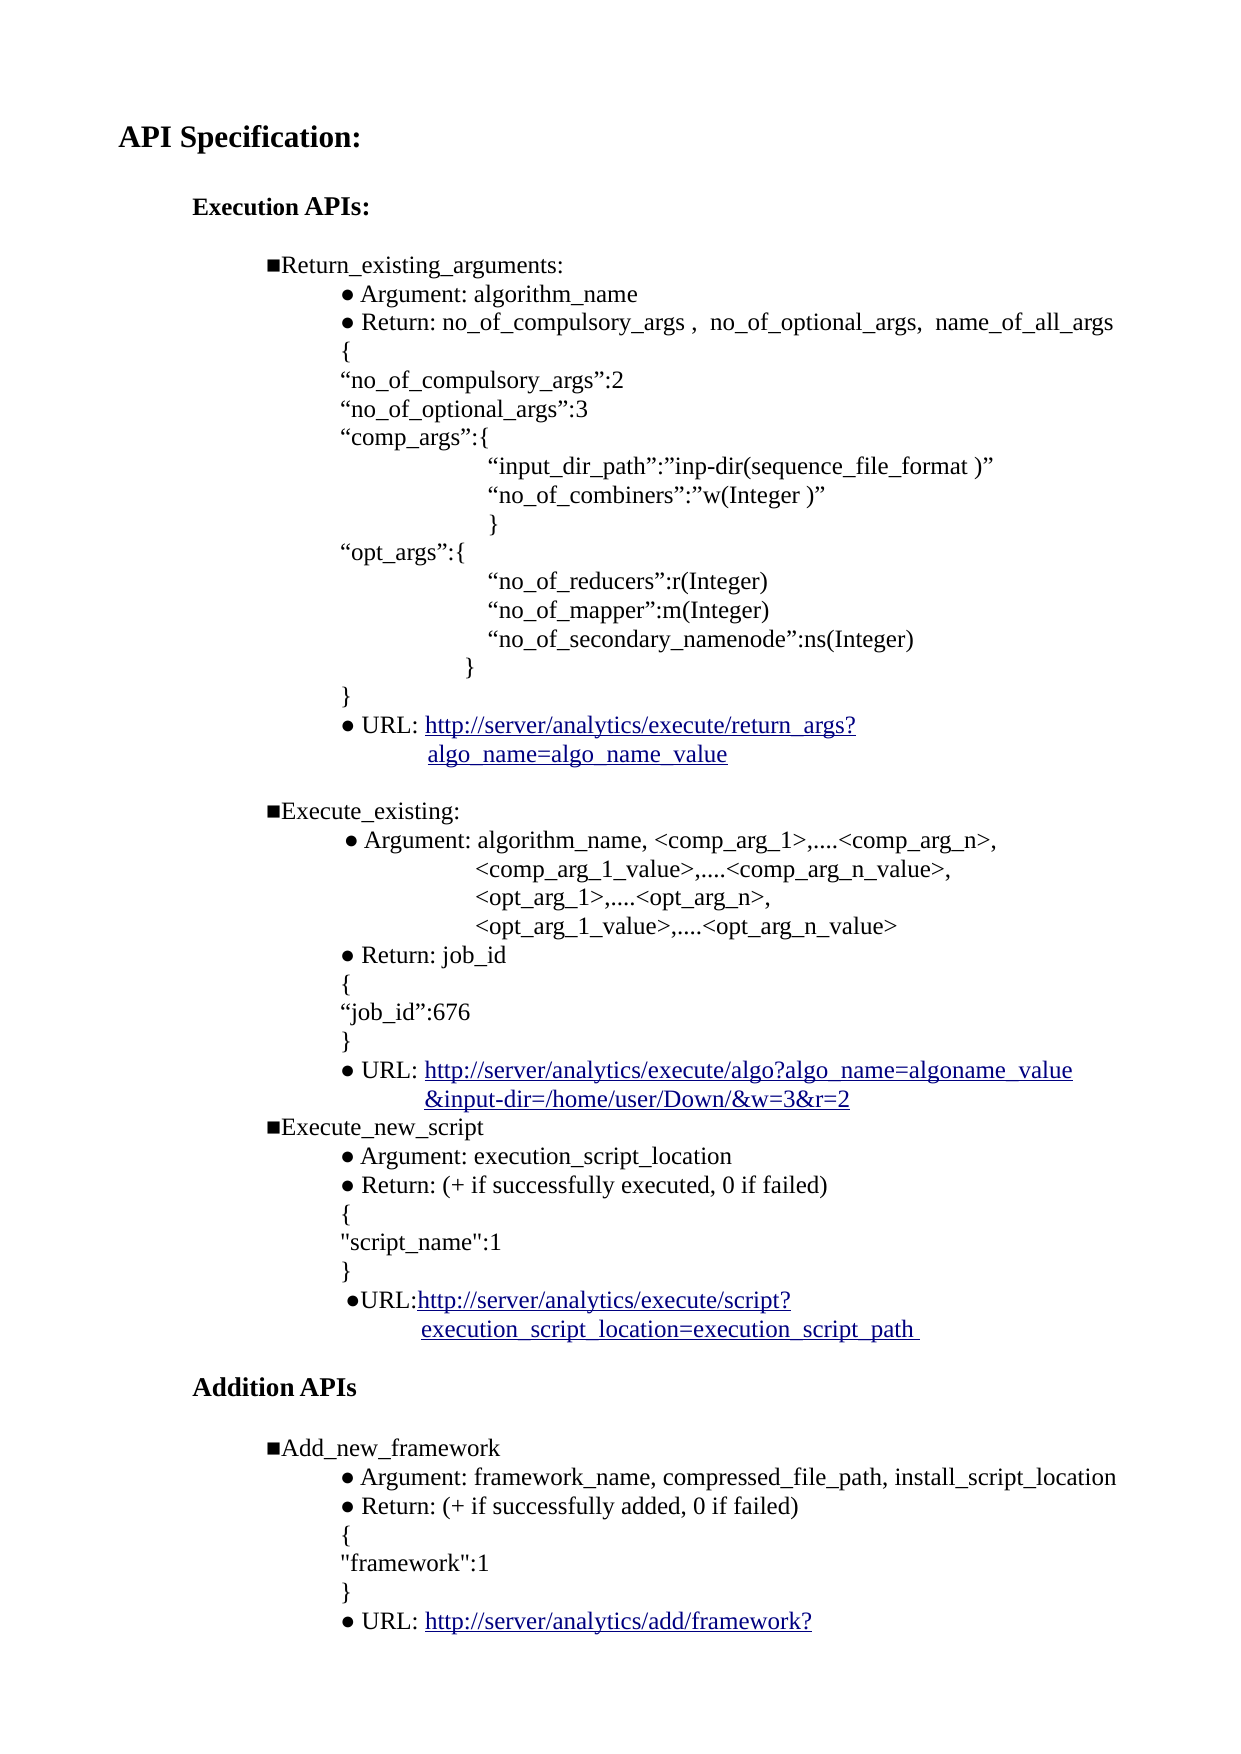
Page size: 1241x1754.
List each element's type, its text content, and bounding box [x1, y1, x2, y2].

text ● Return: (+ if successfully added, 0 if failed) [118, 1491, 1122, 1520]
text "framework":1 [118, 1548, 1122, 1577]
text } [118, 1577, 1122, 1606]
text “no_of_combiners”:”w(Integer )” [118, 480, 1122, 509]
text “opt_args”:{ [118, 537, 1122, 566]
text ● URL: http://server/analytics/execute/algo?algo_name=algoname_value [118, 1055, 1122, 1084]
text } [118, 1026, 1122, 1055]
text ● URL: http://server/analytics/add/framework? [340, 1606, 1122, 1635]
text ■Execute_existing: [118, 796, 1122, 825]
text { [118, 336, 1122, 365]
text { [118, 1520, 1122, 1548]
text "script_name":1 [118, 1227, 1122, 1256]
text } [118, 509, 1122, 537]
text Execution APIs: [118, 190, 1122, 221]
text ● Return: no_of_compulsory_args , no_of_optional_args, name_of_all_args [118, 307, 1122, 336]
text ● Return: (+ if successfully executed, 0 if failed) [118, 1170, 1122, 1199]
text “comp_args”:{ [118, 422, 1122, 451]
text } [118, 1256, 1122, 1285]
text “no_of_mapper”:m(Integer) [118, 595, 1122, 624]
text “no_of_reducers”:r(Integer) [118, 566, 1122, 595]
text ● URL: http://server/analytics/execute/return_args?algo_name=algo_name_value [340, 710, 1122, 767]
text “no_of_compulsory_args”:2 [118, 365, 1122, 394]
text &input-dir=/home/user/Down/&w=3&r=2 [118, 1084, 1122, 1112]
text } [118, 652, 1122, 681]
text { [118, 969, 1122, 997]
text { [118, 1199, 1122, 1227]
text ■Return_existing_arguments: [118, 250, 1122, 279]
text “no_of_secondary_namenode”:ns(Integer) [118, 624, 1122, 652]
text ● Argument: execution_script_location [118, 1141, 1122, 1170]
text ● Argument: algorithm_name, <comp_arg_1>,....<comp_arg_n>, <comp_arg_1_value>,....<comp_arg_n_value>, <opt_arg_1>,....<opt_arg_n>, <opt_arg_1_value>,....<opt_arg_n_value> [343, 825, 1122, 940]
text API Specification: [118, 118, 1122, 154]
text Addition APIs [118, 1371, 1122, 1402]
text “input_dir_path”:”inp-dir(sequence_file_format )” [118, 451, 1122, 480]
text ● Argument: framework_name, compressed_file_path, install_script_location [118, 1462, 1122, 1491]
text ●URL:http://server/analytics/execute/script?execution_script_location=execution_script_path [345, 1285, 1122, 1342]
text } [118, 681, 1122, 710]
text ● Return: job_id [118, 940, 1122, 969]
text ● Argument: algorithm_name [118, 279, 1122, 307]
text “no_of_optional_args”:3 [118, 394, 1122, 422]
text ■Add_new_framework [118, 1433, 1122, 1462]
text “job_id”:676 [118, 997, 1122, 1026]
text ■Execute_new_script [118, 1112, 1122, 1141]
